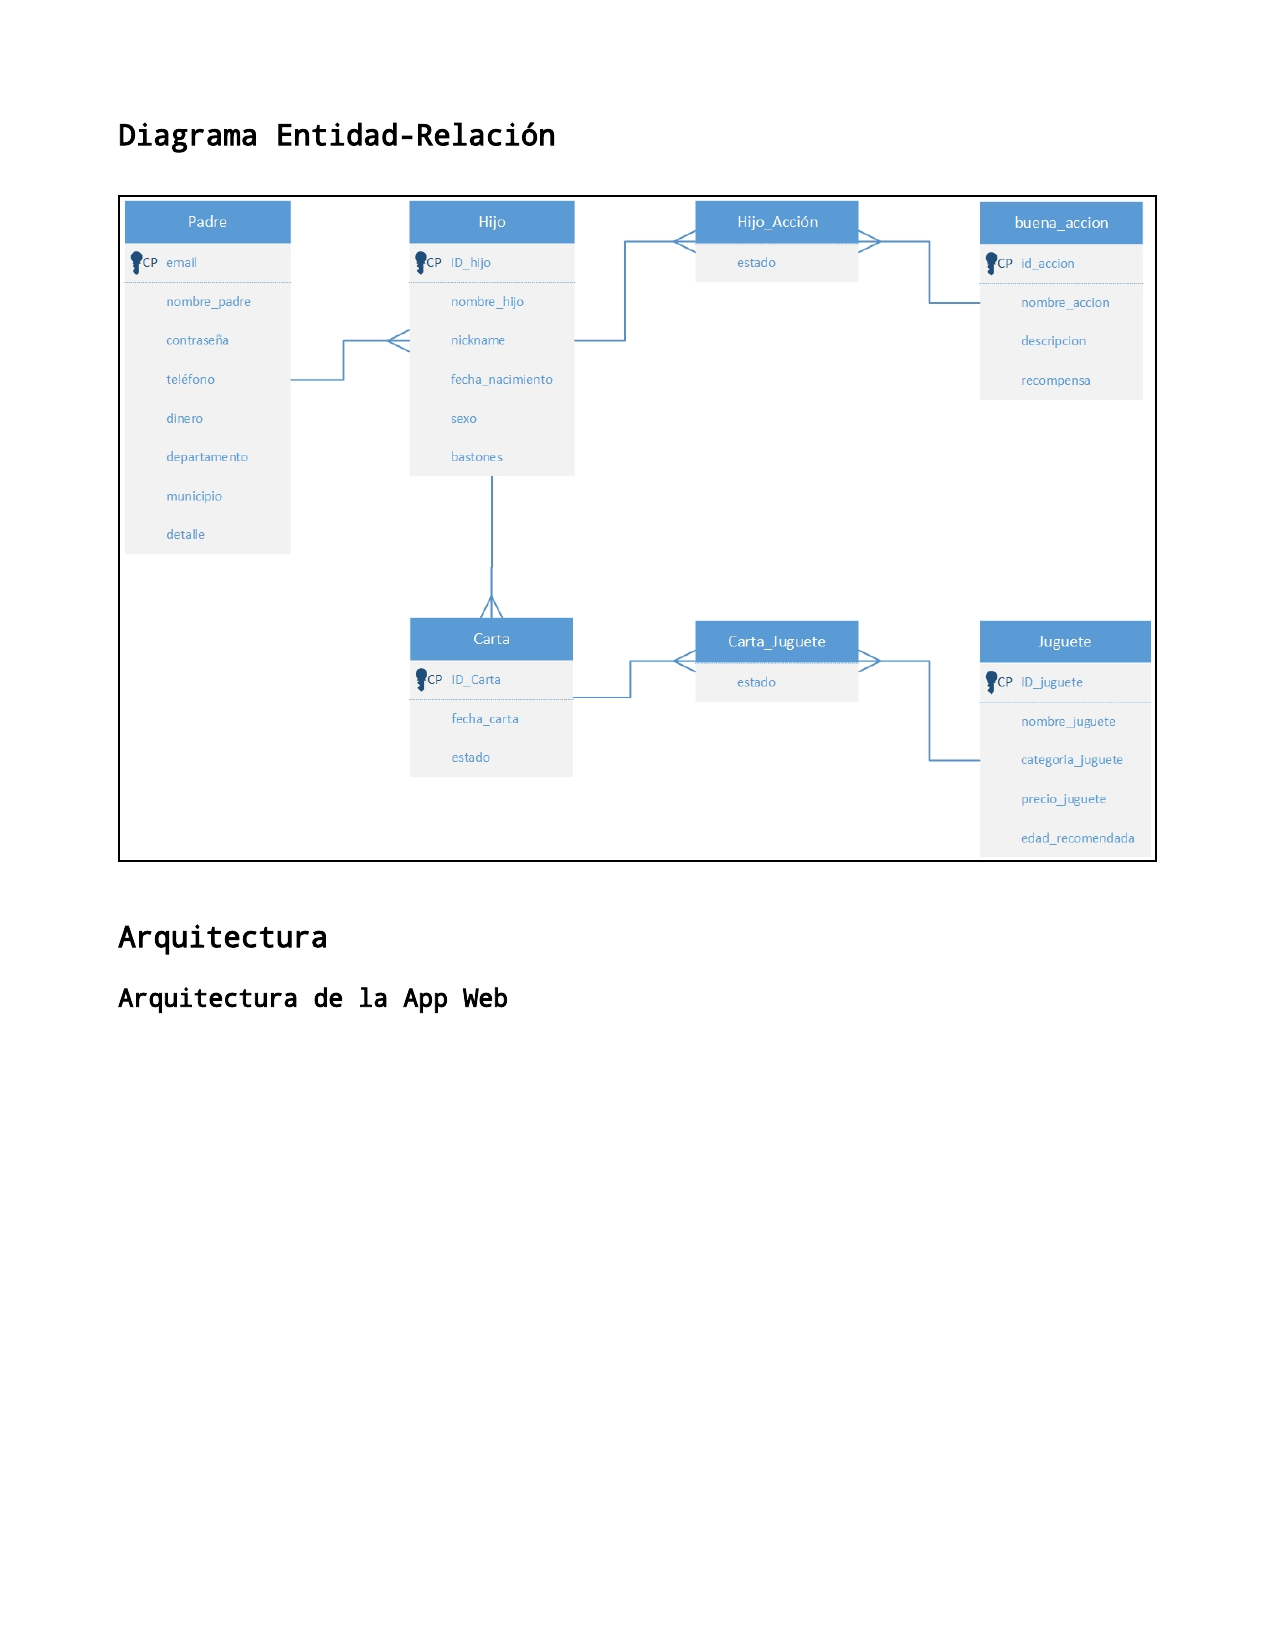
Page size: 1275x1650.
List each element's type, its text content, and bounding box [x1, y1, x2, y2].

text Arquitectura de la App Web [118, 983, 1157, 1013]
text Diagrama Entidad-Relación [118, 118, 1157, 152]
text Arquitectura [118, 920, 1157, 954]
picture [123, 199, 1152, 858]
